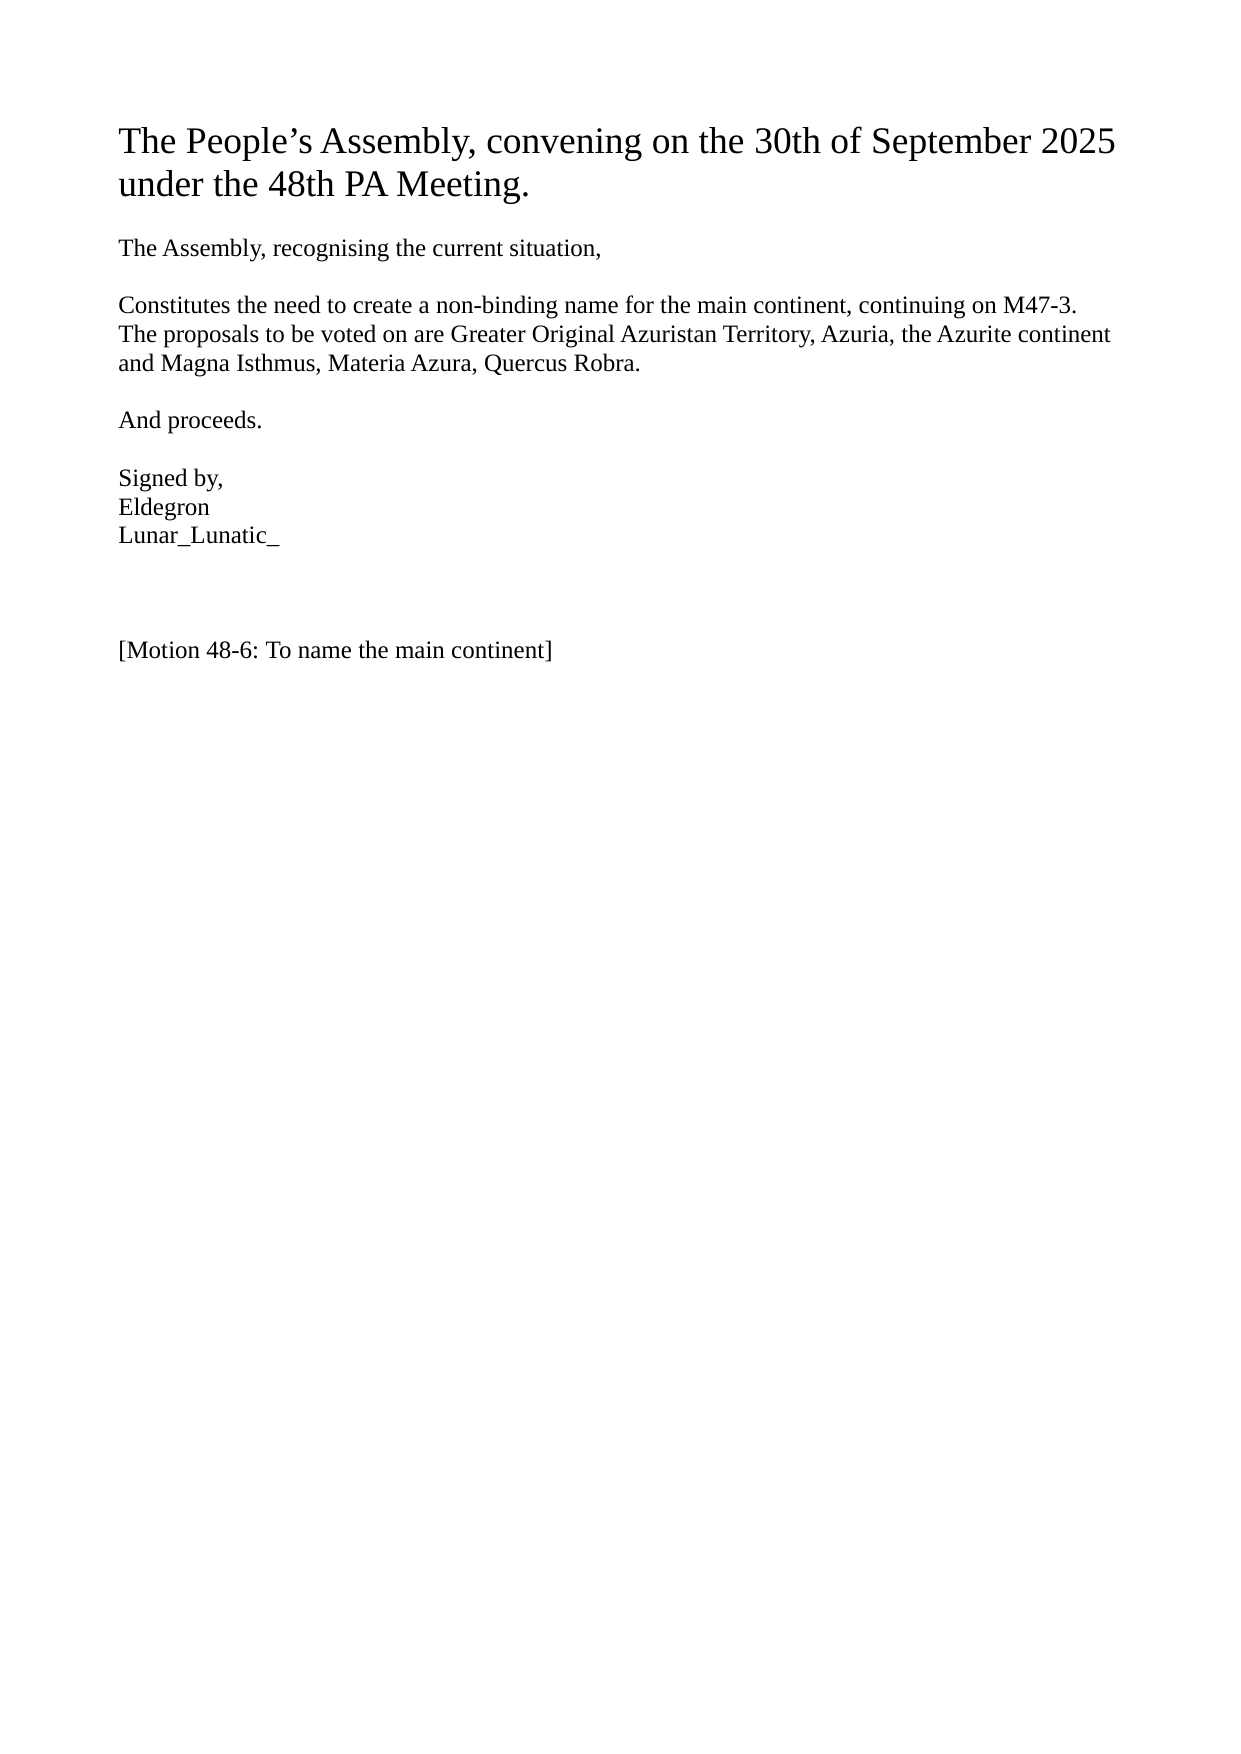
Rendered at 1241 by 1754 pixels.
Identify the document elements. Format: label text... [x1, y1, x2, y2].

text Constitutes the need to create a non-binding name for the main continent, continuing on M47-3. [118, 291, 1122, 319]
text The People’s Assembly, convening on the 30th of September 2025 under the 48th PA Meeting. [118, 118, 1122, 204]
text The Assembly, recognising the current situation, [118, 233, 1122, 262]
text Eldegron [118, 492, 1122, 521]
text Signed by, [118, 463, 1122, 492]
text And proceeds. [118, 406, 1122, 434]
text The proposals to be voted on are Greater Original Azuristan Territory, Azuria, the Azurite continent and Magna Isthmus, Materia Azura, Quercus Robra. [118, 319, 1122, 377]
text [Motion 48-6: To name the main continent] [118, 636, 1122, 664]
text Lunar_Lunatic_ [118, 521, 1122, 549]
